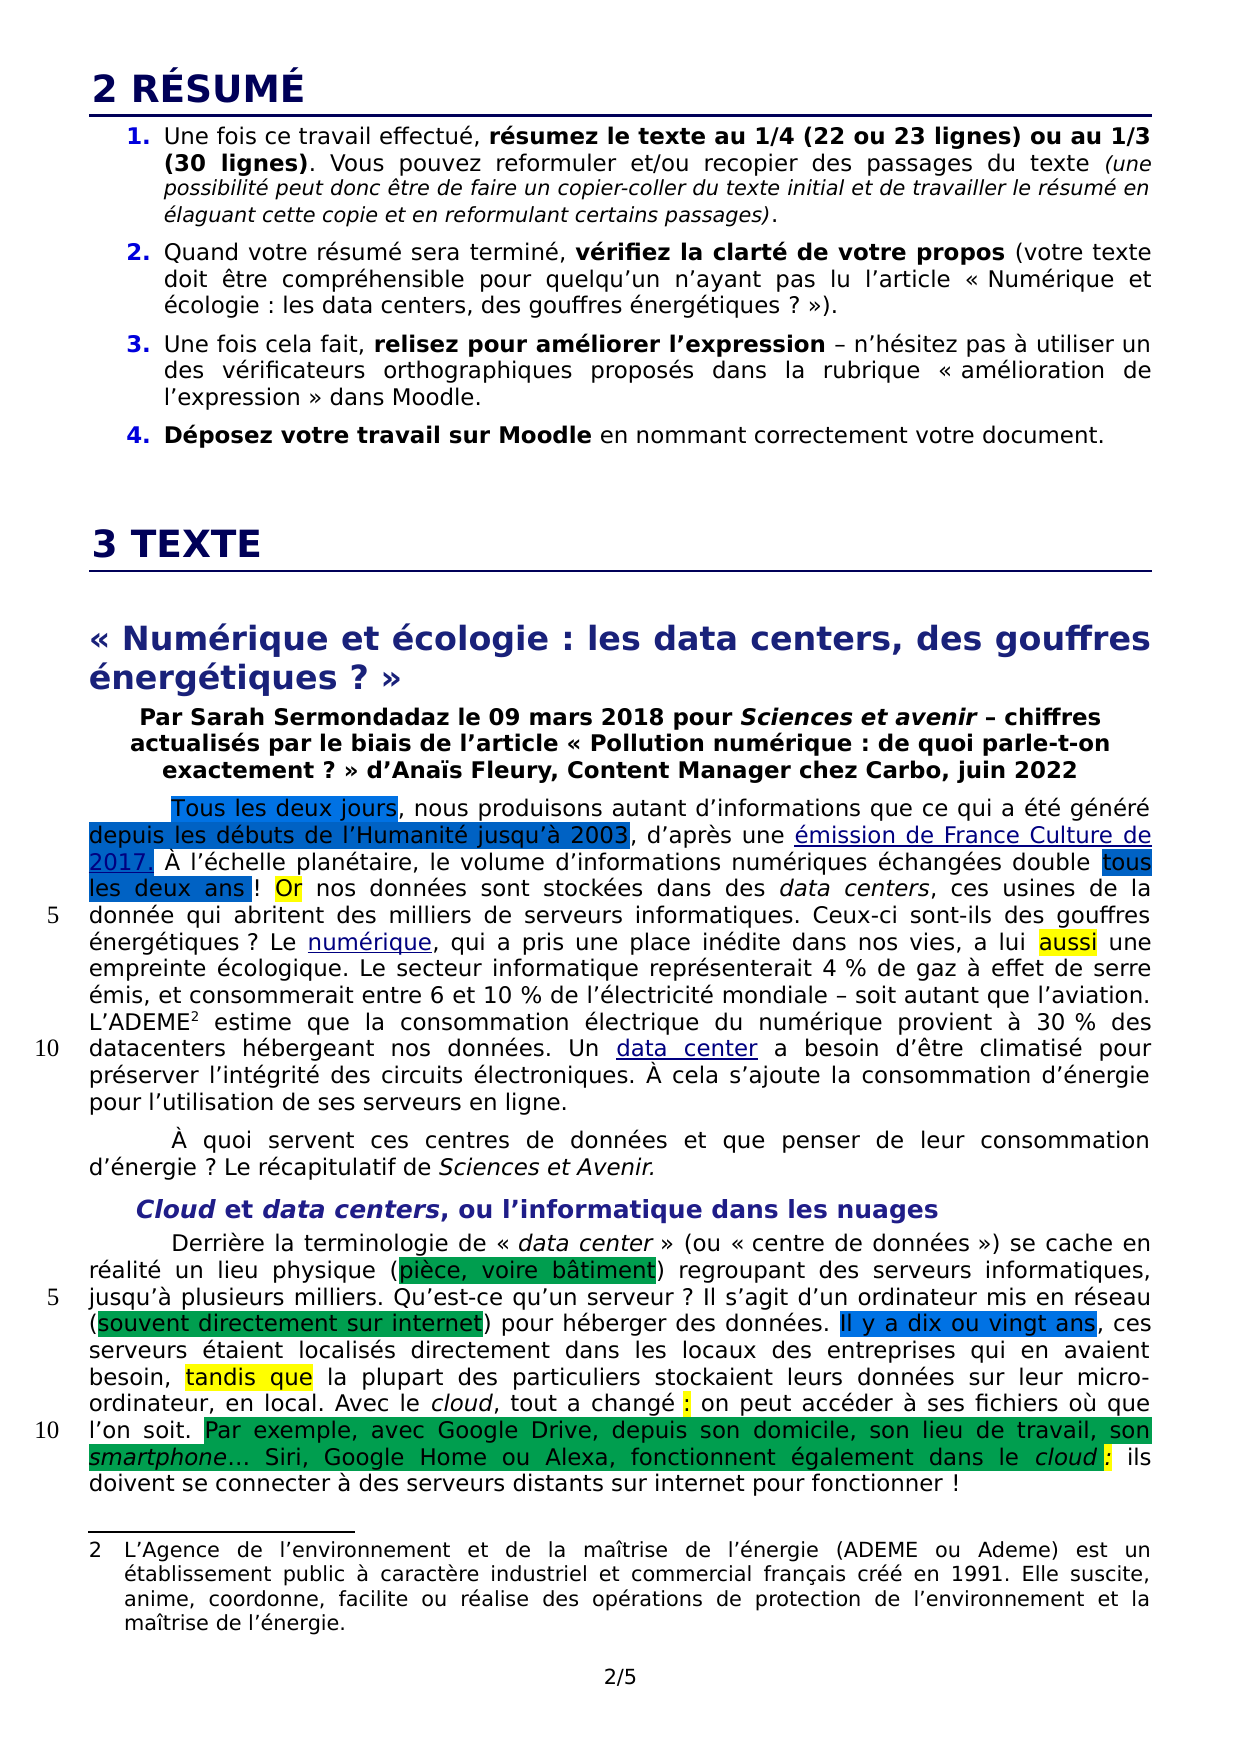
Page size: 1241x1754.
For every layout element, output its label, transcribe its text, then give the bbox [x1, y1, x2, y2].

subtitle TEXTE [88, 520, 1152, 572]
subtitle RÉSUMÉ [88, 65, 1152, 117]
text Par Sarah Sermondadaz le 09 mars 2018 pour Sciences et avenir – chiffres actualisés par le biais de l’article « Pollution numérique : de quoi parle-t-on exactement ? » d’Anaïs Fleury, Content Manager chez Carbo, juin 2022 [88, 704, 1152, 784]
text L’Agence de l’environnement et de la maîtrise de l’énergie (ADEME ou Ademe) est un établissement public à caractère industriel et commercial français créé en 1991. Elle suscite, anime, coordonne, facilite ou réalise des opérations de protection de l’environnement et la maîtrise de l’énergie. [88, 1538, 1152, 1635]
list Déposez votre travail sur Moodle en nommant correctement votre document. [126, 423, 1152, 449]
list Une fois cela fait, relisez pour améliorer l’expression – n’hésitez pas à utiliser un des vérificateurs orthographiques proposés dans la rubrique « amélioration de l’expression » dans Moodle. [126, 331, 1152, 411]
subtitle Cloud et data centers, ou l’informatique dans les nuages [88, 1196, 1152, 1225]
list Une fois ce travail effectué, résumez le texte au 1/4 (22 ou 23 lignes) ou au 1/3 (30 lignes). Vous pouvez reformuler et/ou recopier des passages du texte (une possibilité peut donc être de faire un copier-coller du texte initial et de travailler le résumé en élaguant cette copie et en reformulant certains passages). [126, 123, 1152, 227]
subtitle « Numérique et écologie : les data centers, des gouffres énergétiques ? » [88, 620, 1152, 697]
text Tous les deux jours, nous produisons autant d’informations que ce qui a été généré depuis les débuts de l’Humanité jusqu’à 2003, d’après une émission de France Culture de 2017. À l’échelle planétaire, le volume d’informations numériques échangées double tous les deux ans ! Or nos données sont stockées dans des data centers, ces usines de la donnée qui abritent des milliers de serveurs informatiques. Ceux-ci sont-ils des gouffres énergétiques ? Le numérique, qui a pris une place inédite dans nos vies, a lui aussi une empreinte écologique. Le secteur informatique représenterait 4 % de gaz à effet de serre émis, et consommerait entre 6 et 10 % de l’électricité mondiale – soit autant que l’aviation. L’ADEME estime que la consommation électrique du numérique provient à 30 % des datacenters hébergeant nos données. Un data center a besoin d’être climatisé pour préserver l’intégrité des circuits électroniques. À cela s’ajoute la consommation d’énergie pour l’utilisation de ses serveurs en ligne. [88, 796, 1152, 1116]
text À quoi servent ces centres de données et que penser de leur consommation d’énergie ? Le récapitulatif de Sciences et Avenir. [88, 1127, 1152, 1181]
list Quand votre résumé sera terminé, vérifiez la clarté de votre propos (votre texte doit être compréhensible pour quelqu’un n’ayant pas lu l’article « Numérique et écologie : les data centers, des gouffres énergétiques ? »). [126, 239, 1152, 319]
text Derrière la terminologie de « data center » (ou « centre de données ») se cache en réalité un lieu physique (pièce, voire bâtiment) regroupant des serveurs informatiques, jusqu’à plusieurs milliers. Qu’est-ce qu’un serveur ? Il s’agit d’un ordinateur mis en réseau (souvent directement sur internet) pour héberger des données. Il y a dix ou vingt ans, ces serveurs étaient localisés directement dans les locaux des entreprises qui en avaient besoin, tandis que la plupart des particuliers stockaient leurs données sur leur micro-ordinateur, en local. Avec le cloud, tout a changé : on peut accéder à ses fichiers où que l’on soit. Par exemple, avec Google Drive, depuis son domicile, son lieu de travail, son smartphone… Siri, Google Home ou Alexa, fonctionnent également dans le cloud : ils doivent se connecter à des serveurs distants sur internet pour fonctionner ! [88, 1231, 1152, 1497]
